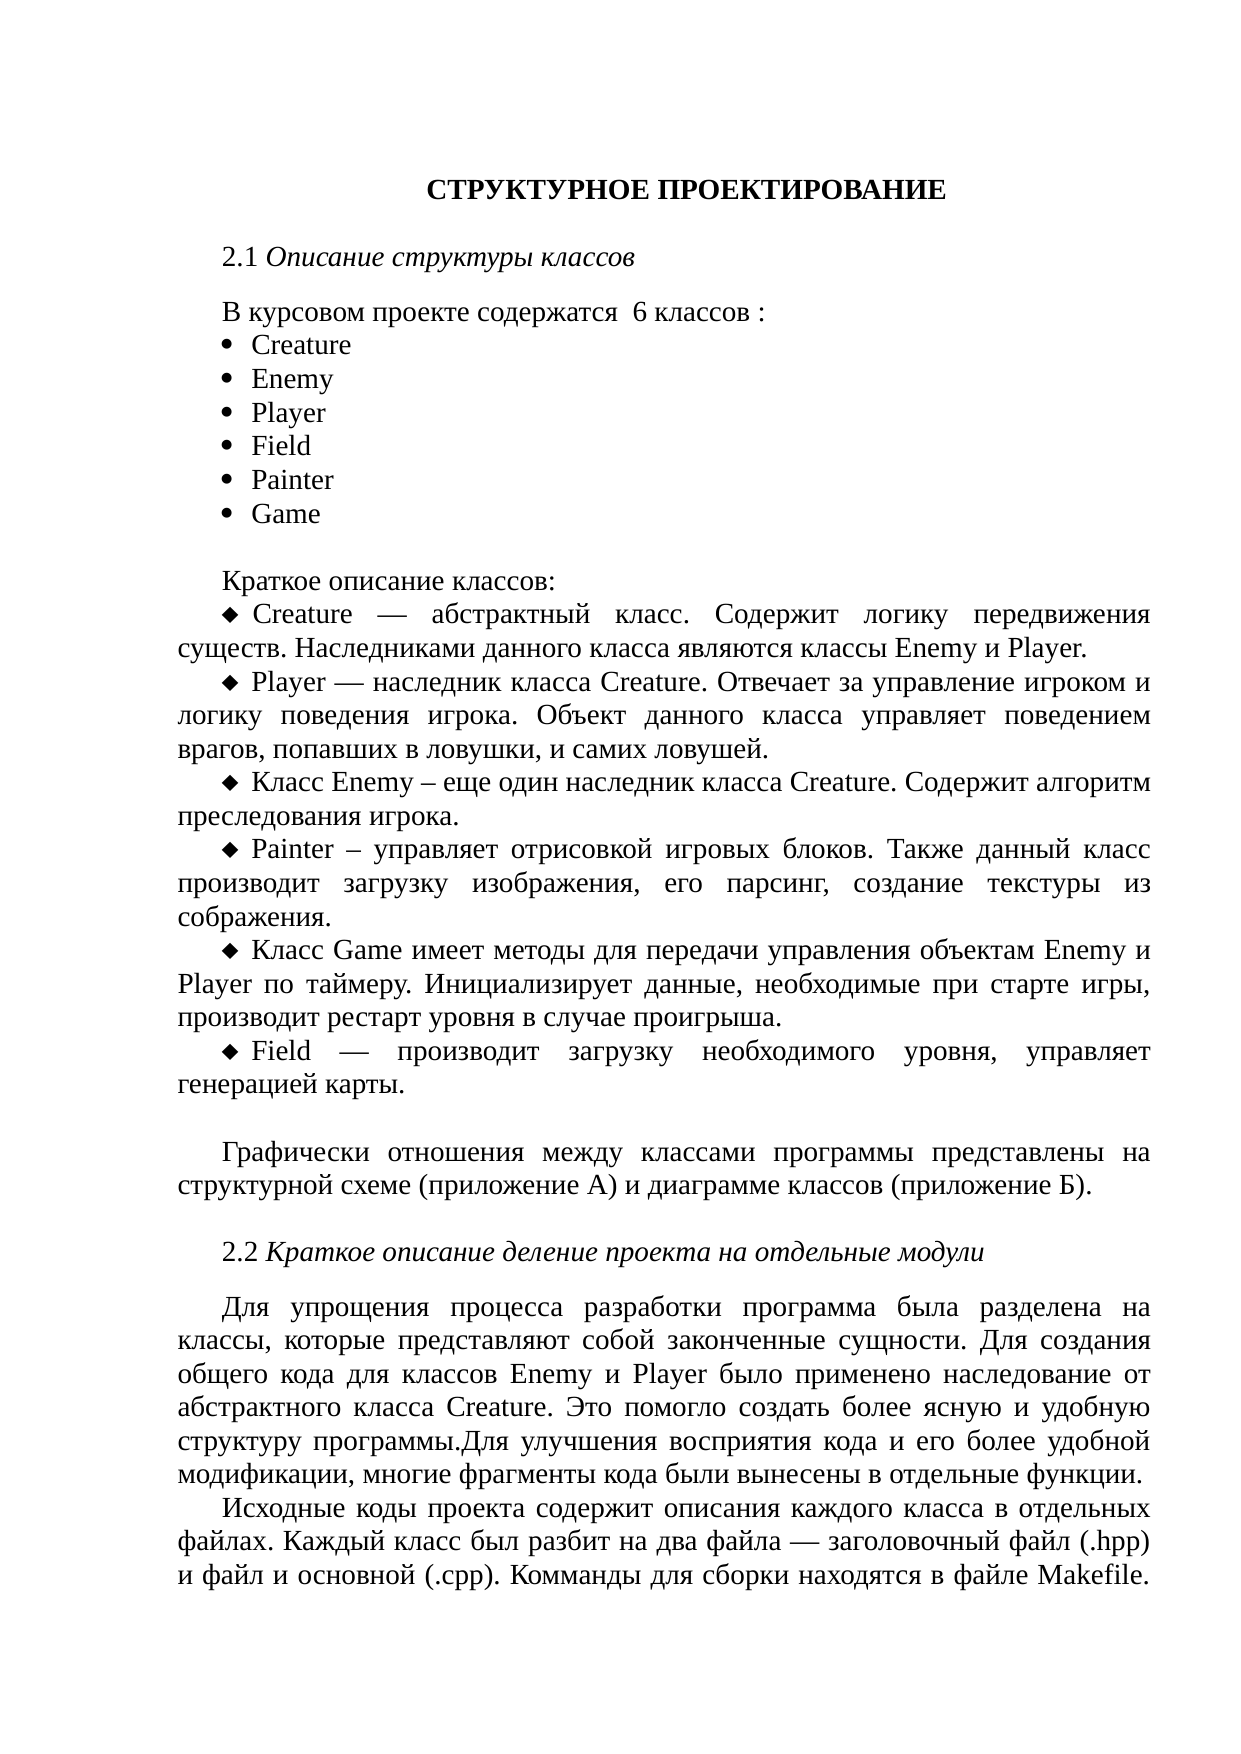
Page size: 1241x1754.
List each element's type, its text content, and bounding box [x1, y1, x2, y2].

text 2.2 Краткое описание деление проекта на отдельные модули [177, 1234, 1152, 1268]
text Для упрощения процесса разработки программа была разделена на классы, которые представляют собой законченные сущности. Для создания общего кода для классов Enemy и Player было применено наследование от абстрактного класса Creature. Это помогло создать более ясную и удобную структуру программы.Для улучшения восприятия кода и его более удобной модификации, многие фрагменты кода были вынесены в отдельные функции. [177, 1289, 1152, 1490]
list Game [177, 496, 1152, 529]
list Player — наследник класса Creature. Отвечает за управление игроком и логику поведения игрока. Объект данного класса управляет поведением врагов, попавших в ловушки, и самих ловушей. [177, 664, 1152, 764]
list Creature [177, 327, 1152, 361]
text Исходные коды проекта содержит описания каждого класса в отдельных файлах. Каждый класс был разбит на два файла — заголовочный файл (.hpp) и файл и основной (.cpp). Комманды для сборки находятся в файле Makefile. [177, 1490, 1152, 1591]
list Класс Enemy – еще один наследник класса Creature. Содержит алгоритм преследования игрока. [177, 764, 1152, 832]
text Графически отношения между классами программы представлены на структурной схеме (приложение А) и диаграмме классов (приложение Б). [177, 1134, 1152, 1201]
list Класс Game имеет методы для передачи управления объектам Enemy и Player по таймеру. Инициализирует данные, необходимые при старте игры, производит рестарт уровня в случае проигрыша. [177, 932, 1152, 1033]
list Enemy [177, 361, 1152, 395]
list Creature — абстрактный класс. Содержит логику передвижения существ. Наследниками данного класса являются классы Enemy и Player. [177, 596, 1152, 664]
list Field [177, 428, 1152, 462]
text СТРУКТУРНОЕ ПРОЕКТИРОВАНИЕ [177, 172, 1152, 206]
list Painter – управляет отрисовкой игровых блоков. Также данный класс производит загрузку изображения, его парсинг, создание текстуры из сображения. [177, 832, 1152, 932]
list Field — производит загрузку необходимого уровня, управляет генерацией карты. [177, 1033, 1152, 1100]
list Player [177, 395, 1152, 428]
text 2.1 Описание структуры классов [177, 239, 1152, 273]
text Краткое описание классов: [177, 563, 1152, 596]
list Painter [177, 462, 1152, 496]
text В курсовом проекте содержатся 6 классов : [177, 294, 1152, 327]
